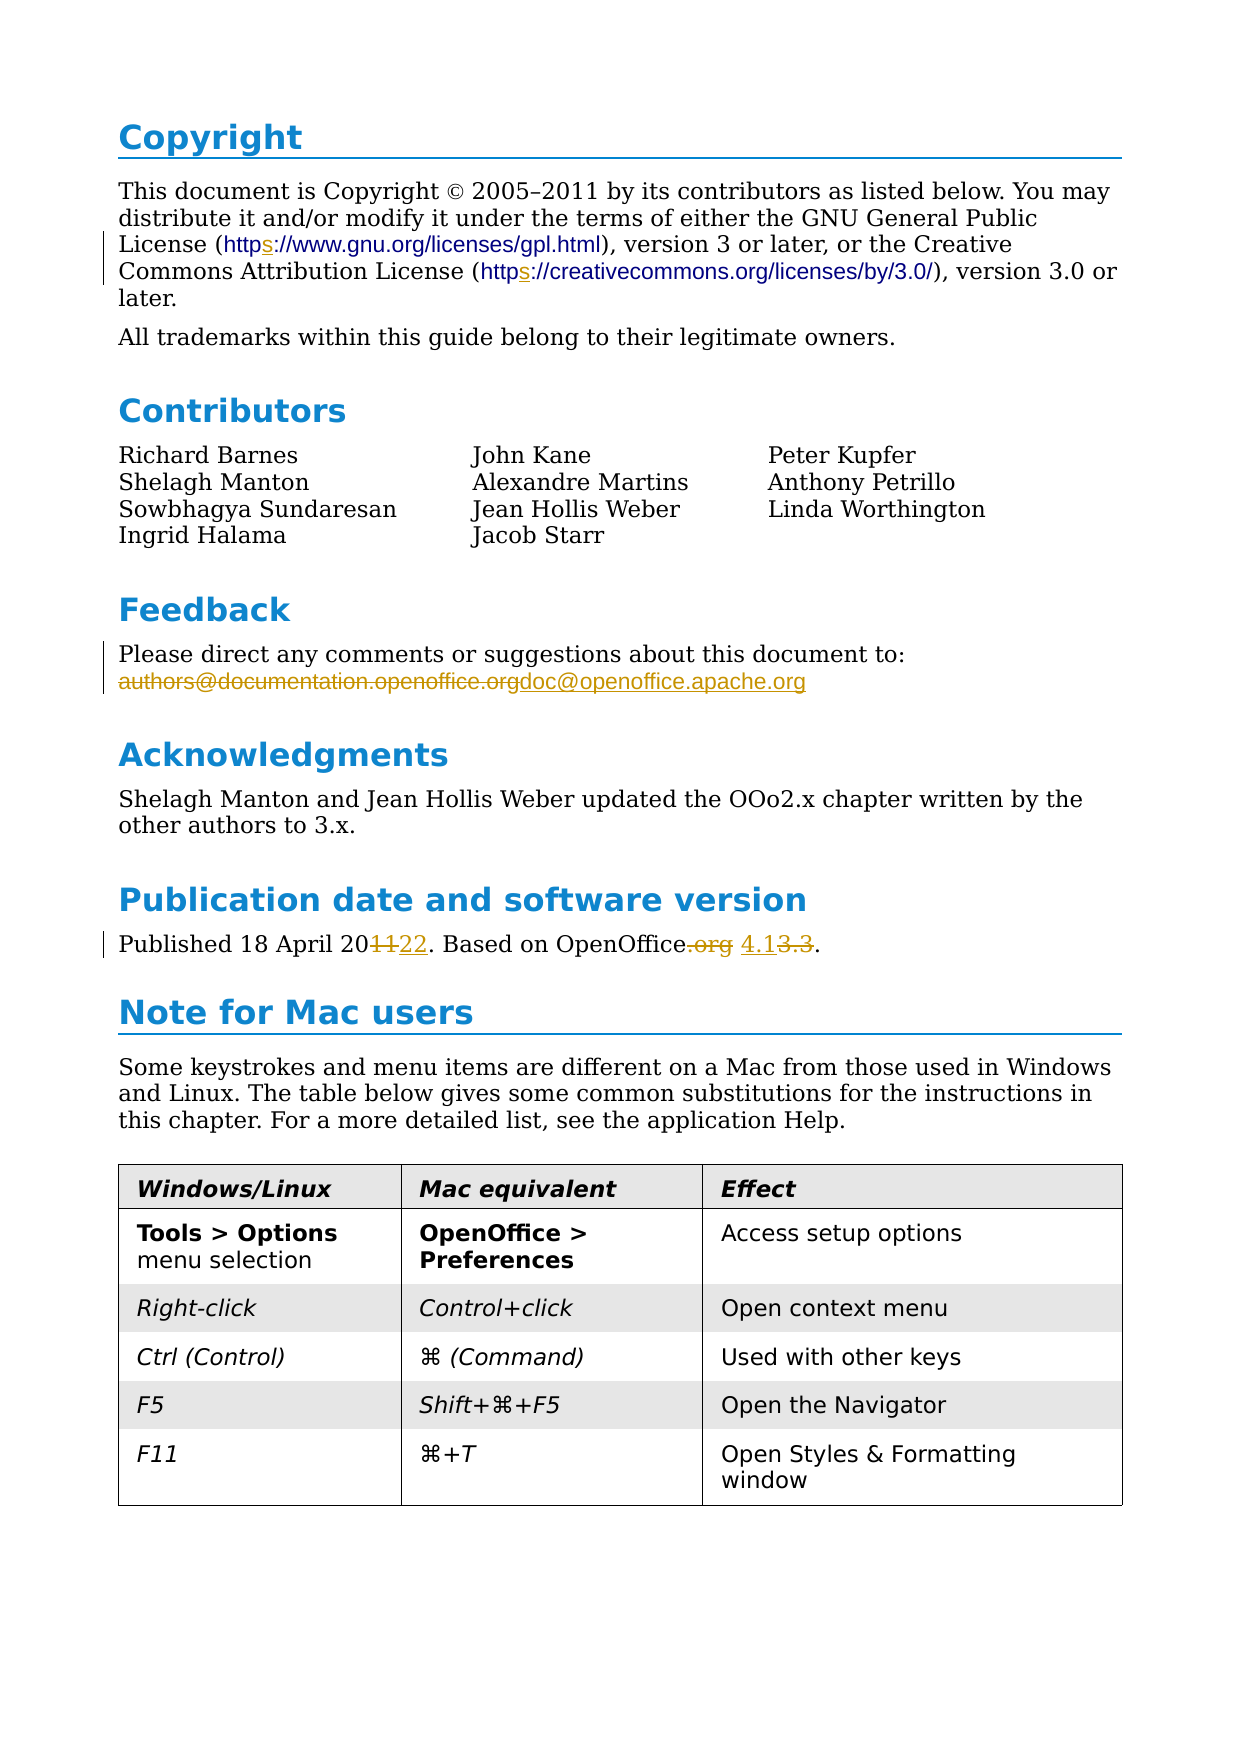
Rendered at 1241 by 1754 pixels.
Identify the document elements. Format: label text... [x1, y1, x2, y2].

table_cell Tools > Options menu selection [119, 1209, 401, 1284]
table_cell Open context menu [703, 1284, 1122, 1332]
table_cell Access setup options [703, 1209, 1122, 1284]
table_cell OpenOffice > Preferences [402, 1209, 702, 1284]
text Published 18 April 2022. Based on OpenOffice 4.1. [118, 931, 1122, 958]
text Publication date and software version [118, 881, 1122, 919]
text Shelagh Manton and Jean Hollis Weber updated the OOo2.x chapter written by the other authors to 3.x. [118, 786, 1122, 839]
table_cell Open Styles & Formatting window [703, 1429, 1122, 1504]
table_cell z (Command) [402, 1332, 702, 1381]
text This document is Copyright © 2005–2011 by its contributors as listed below. You may distribute it and/or modify it under the terms of either the GNU General Public License (https://www.gnu.org/licenses/gpl.html), version 3 or later, or the Creative Commons Attribution License (https://creativecommons.org/licenses/by/3.0/), version 3.0 or later. [118, 178, 1122, 312]
text Contributors [118, 393, 1122, 430]
table_cell Ctrl (Control) [119, 1332, 401, 1381]
table_header Mac equivalent [402, 1165, 702, 1208]
text All trademarks within this guide belong to their legitimate owners. [118, 324, 1122, 351]
table_cell z+T [402, 1429, 702, 1504]
table_cell Used with other keys [703, 1332, 1122, 1381]
text Please direct any comments or suggestions about this document to: doc@openoffice.apache.org [118, 641, 1122, 694]
text Feedback [118, 591, 1122, 629]
text Richard Barnes John Kane Peter Kupfer Shelagh Manton Alexandre Martins Anthony Petrillo Sowbhagya Sundaresan Jean Hollis Weber Linda Worthington Ingrid Halama Jacob Starr [118, 443, 1122, 549]
table_header Effect [703, 1165, 1122, 1208]
table_cell Control+click [402, 1284, 702, 1332]
table_cell F11 [119, 1429, 401, 1504]
table_cell Open the Navigator [703, 1381, 1122, 1429]
subtitle Note for Mac users [118, 994, 1122, 1033]
subtitle Copyright [118, 118, 1122, 157]
text Acknowledgments [118, 736, 1122, 773]
table_cell Shift+z+F5 [402, 1381, 702, 1429]
table_cell Right-click [119, 1284, 401, 1332]
table_cell F5 [119, 1381, 401, 1429]
table_header Windows/Linux [119, 1165, 401, 1208]
text Some keystrokes and menu items are different on a Mac from those used in Windows and Linux. The table below gives some common substitutions for the instructions in this chapter. For a more detailed list, see the application Help. [118, 1054, 1122, 1134]
